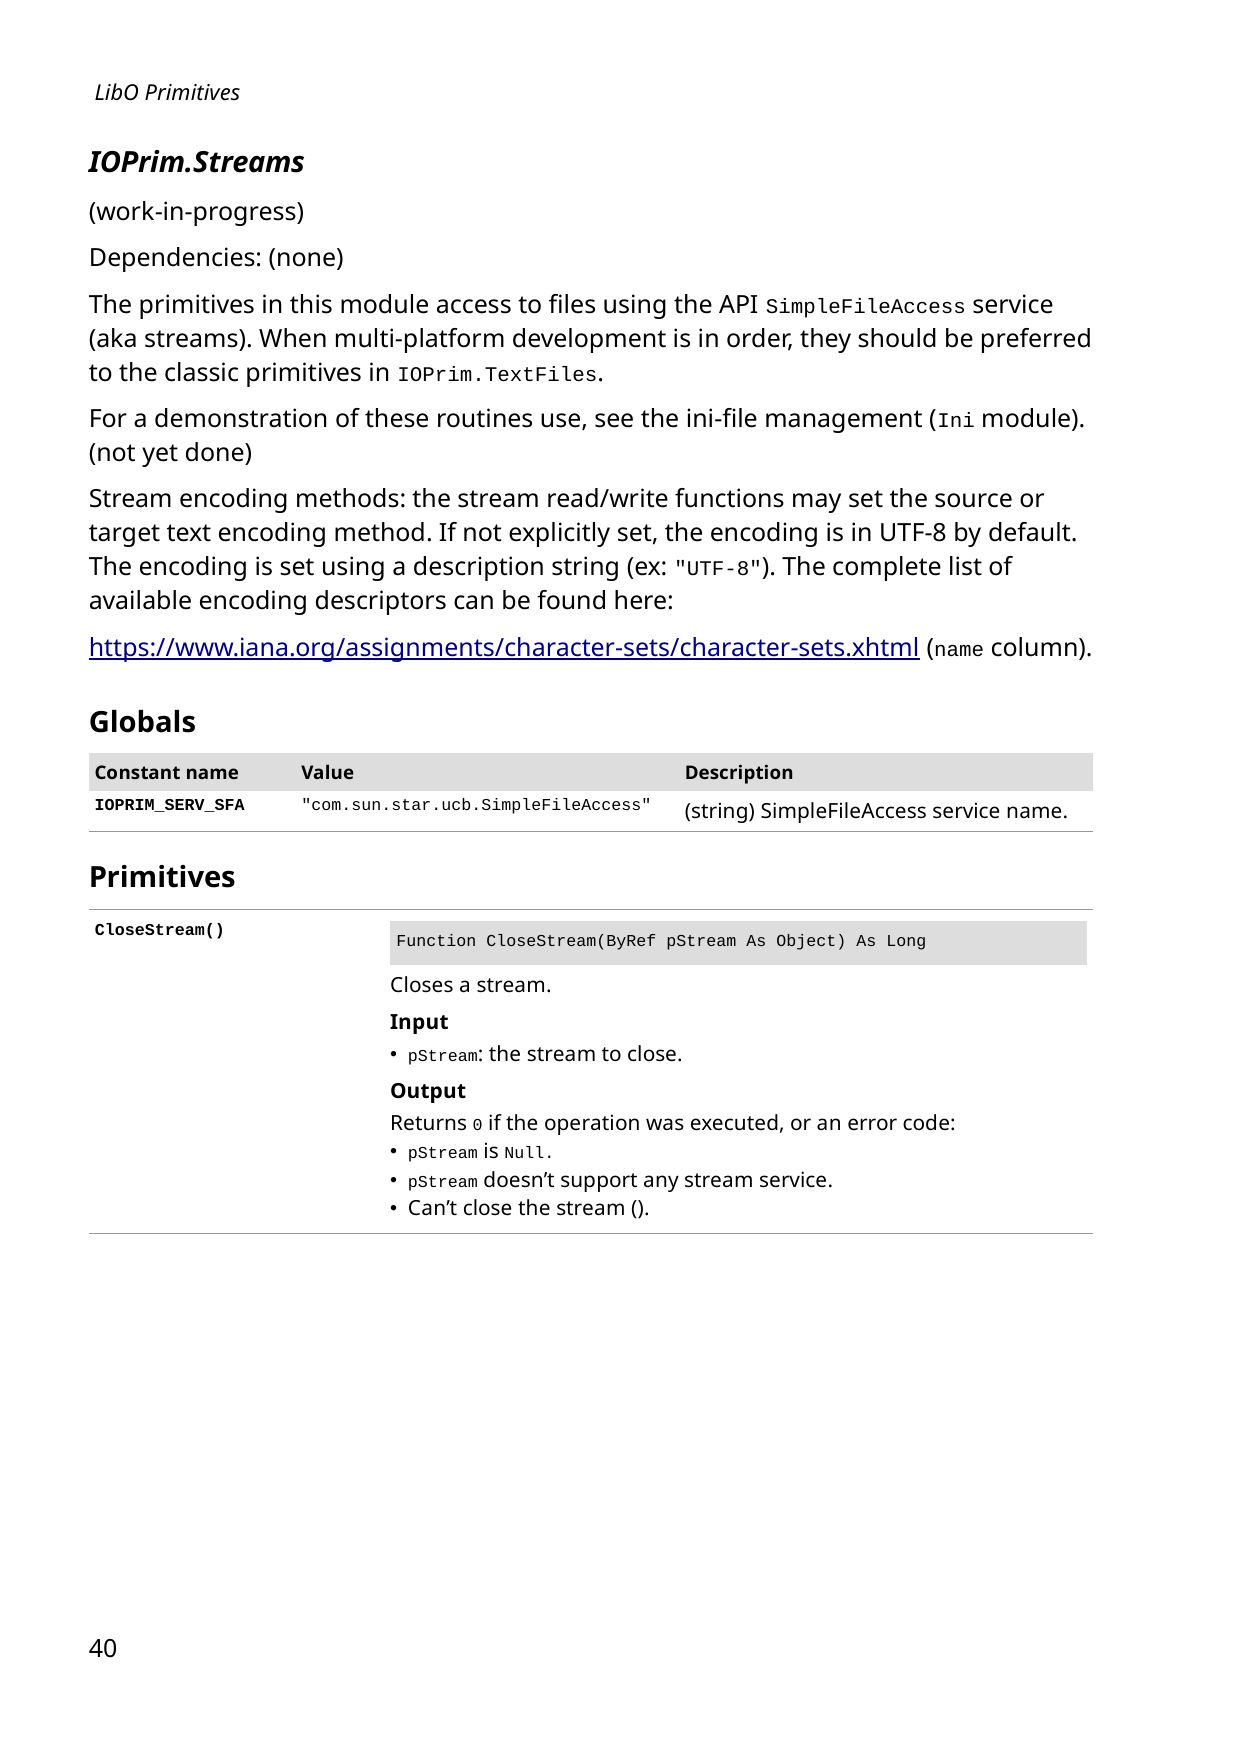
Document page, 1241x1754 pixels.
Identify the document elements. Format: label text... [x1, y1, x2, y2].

text (work-in-progress) [88, 194, 1093, 228]
table_header Function CloseStream(ByRef pStream As Object) As Long Closes a stream. Input pStream: the stream to close. Output Returns 0 if the operation was executed, or an error code: pStream is Null. pStream doesn’t support any stream service. Can’t close the stream (). [384, 910, 1093, 1233]
text Stream encoding methods: the stream read/write functions may set the source or target text encoding method. If not explicitly set, the encoding is in UTF-8 by default. The encoding is set using a description string (ex: "UTF-8"). The complete list of available encoding descriptors can be found here: [88, 481, 1093, 617]
table_cell "com.sun.star.ucb.SimpleFileAccess" [295, 791, 679, 831]
table_header Value [295, 753, 679, 791]
text For a demonstration of these routines use, see the ini-file management (Ini module). (not yet done) [88, 401, 1093, 469]
table_cell IOPRIM_SERV_SFA [89, 791, 295, 831]
table_header Description [679, 753, 1093, 791]
table_header CloseStream() [89, 910, 384, 1233]
text The primitives in this module access to files using the API SimpleFileAccess service (aka streams). When multi-platform development is in order, they should be preferred to the classic primitives in IOPrim.TextFiles. [88, 287, 1093, 388]
subtitle IOPrim.Streams [88, 142, 1093, 181]
subtitle Primitives [88, 857, 1093, 896]
text Dependencies: (none) [88, 240, 1093, 274]
text https://www.iana.org/assignments/character-sets/character-sets.xhtml (name column). [88, 630, 1093, 664]
table_header Constant name [89, 753, 295, 791]
subtitle Globals [88, 701, 1093, 741]
table_cell (string) SimpleFileAccess service name. [679, 791, 1093, 831]
